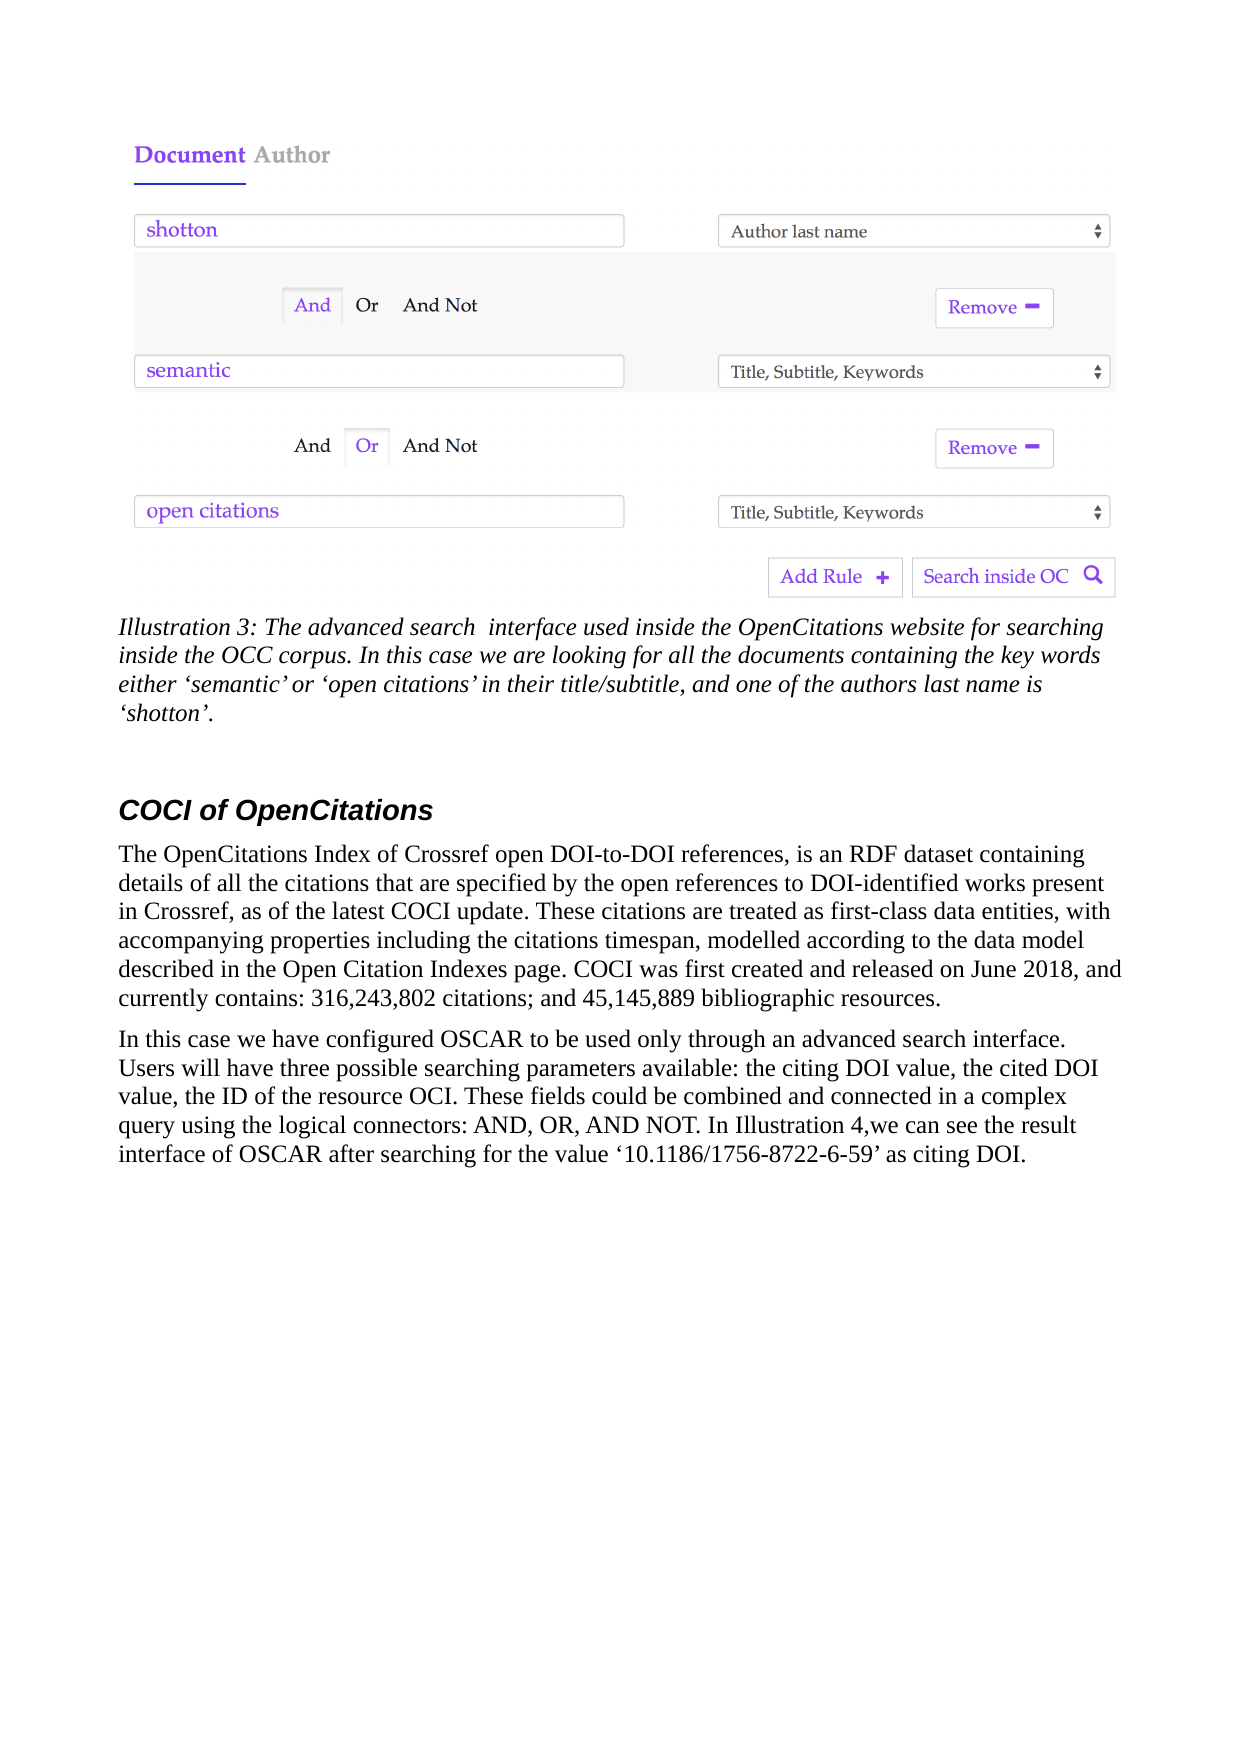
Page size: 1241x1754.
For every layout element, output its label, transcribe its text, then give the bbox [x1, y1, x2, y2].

picture [118, 130, 1123, 607]
text In this case we have configured OSCAR to be used only through an advanced search interface. Users will have three possible searching parameters available: the citing DOI value, the cited DOI value, the ID of the resource OCI. These fields could be combined and connected in a complex query using the logical connectors: AND, OR, AND NOT. In Illustration 4,we can see the result interface of OSCAR after searching for the value ‘10.1186/1756-8722-6-59’ as citing DOI. [118, 1024, 1122, 1168]
text The OpenCitations Index of Crossref open DOI-to-DOI references, is an RDF dataset containing details of all the citations that are specified by the open references to DOI-identified works present in Crossref, as of the latest COCI update. These citations are treated as first-class data entities, with accompanying properties including the citations timespan, modelled according to the data model described in the Open Citation Indexes page. COCI was first created and released on June 2018, and currently contains: 316,243,802 citations; and 45,145,889 bibliographic resources. [118, 839, 1122, 1011]
text Illustration 3: The advanced search interface used inside the OpenCitations website for searching inside the OCC corpus. In this case we are looking for all the documents containing the key words either ‘semantic’ or ‘open citations’ in their title/subtitle, and one of the authors last name is ‘shotton’. [118, 607, 1122, 727]
subtitle COCI of OpenCitations [118, 793, 1122, 826]
